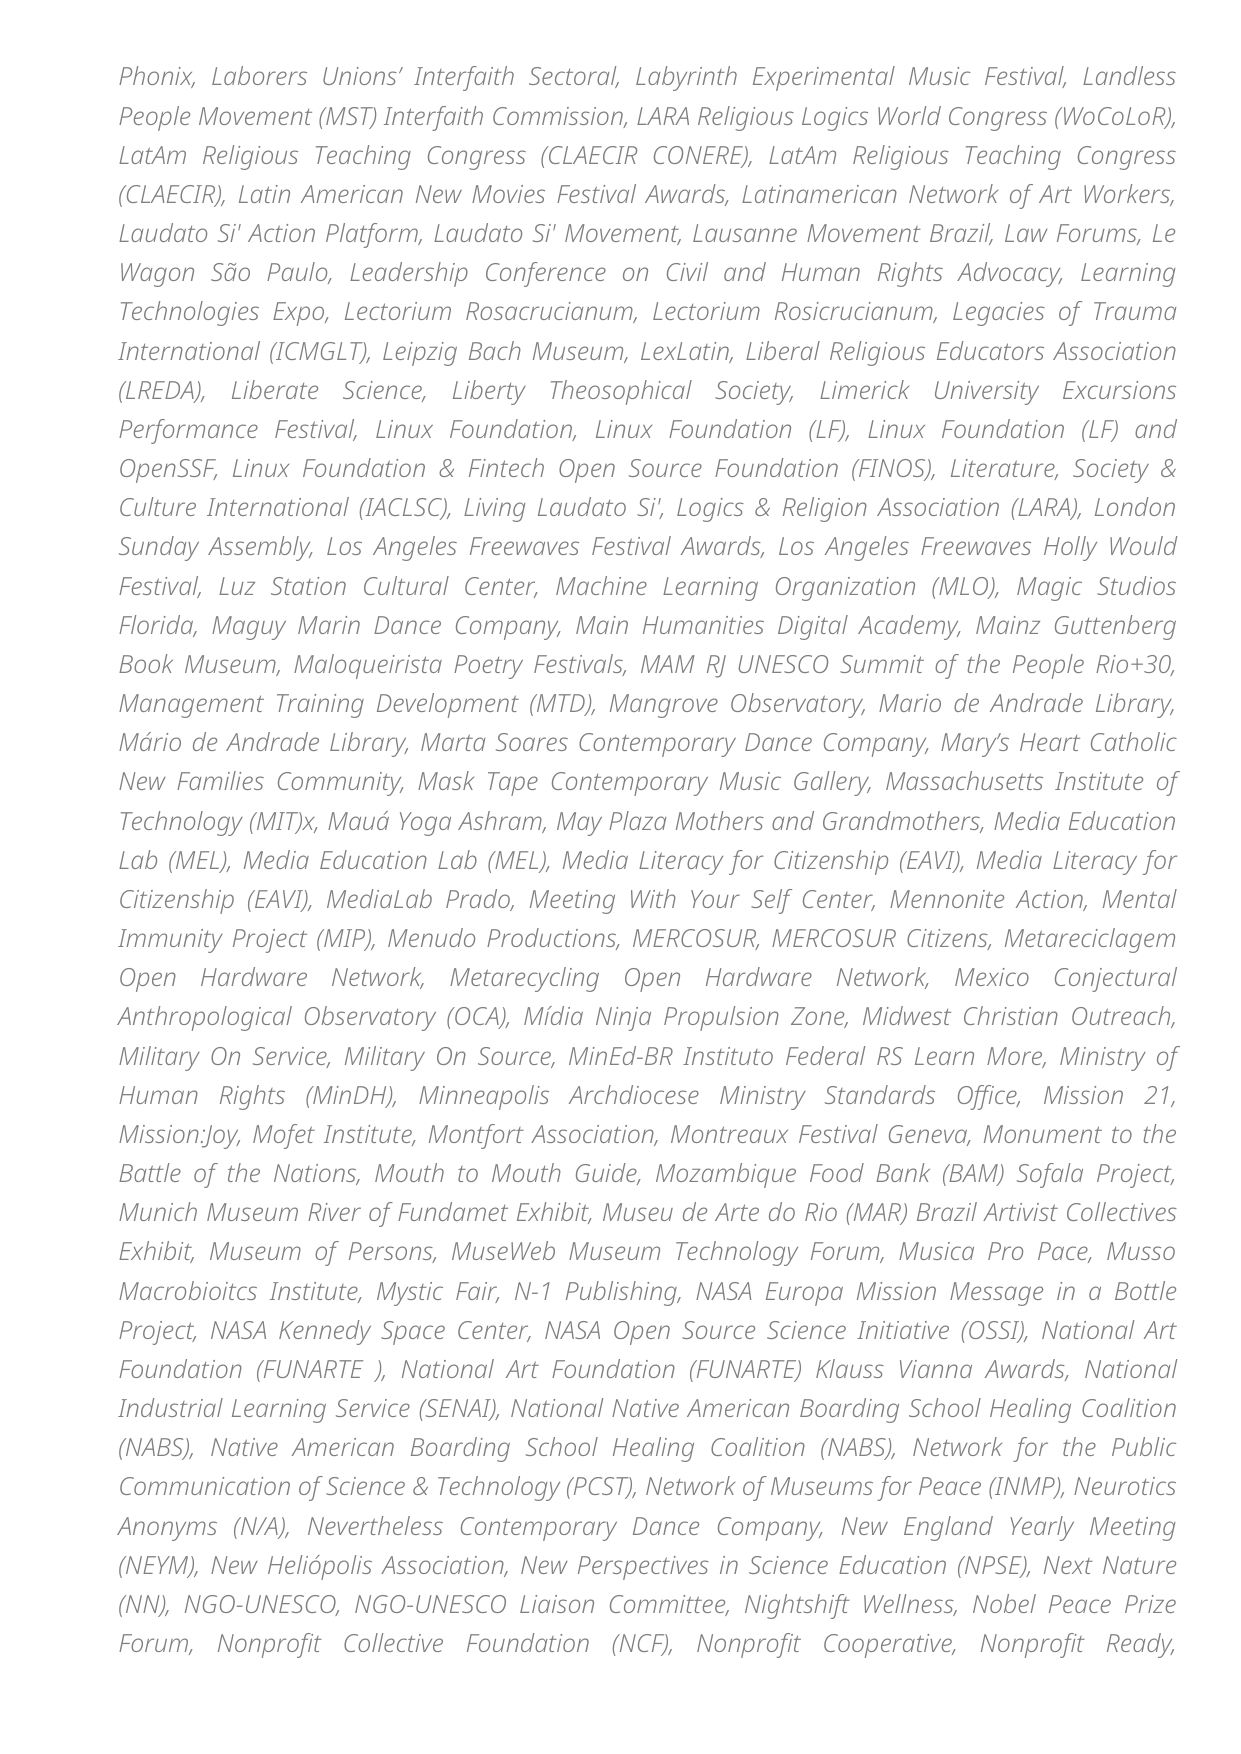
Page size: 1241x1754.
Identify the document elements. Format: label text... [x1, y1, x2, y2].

text Phonix, Laborers Unions’ Interfaith Sectoral, Labyrinth Experimental Music Festival, Landless People Movement (MST) Interfaith Commission, LARA Religious Logics World Congress (WoCoLoR), LatAm Religious Teaching Congress (CLAECIR CONERE), LatAm Religious Teaching Congress (CLAECIR), Latin American New Movies Festival Awards, Latinamerican Network of Art Workers, Laudato Si' Action Platform, Laudato Si' Movement, Lausanne Movement Brazil, Law Forums, Le Wagon São Paulo, Leadership Conference on Civil and Human Rights Advocacy, Learning Technologies Expo, Lectorium Rosacrucianum, Lectorium Rosicrucianum, Legacies of Trauma International (ICMGLT), Leipzig Bach Museum, LexLatin, Liberal Religious Educators Association (LREDA), Liberate Science, Liberty Theosophical Society, Limerick University Excursions Performance Festival, Linux Foundation, Linux Foundation (LF), Linux Foundation (LF) and OpenSSF, Linux Foundation & Fintech Open Source Foundation (FINOS), Literature, Society & Culture International (IACLSC), Living Laudato Si', Logics & Religion Association (LARA), London Sunday Assembly, Los Angeles Freewaves Festival Awards, Los Angeles Freewaves Holly Would Festival, Luz Station Cultural Center, Machine Learning Organization (MLO), Magic Studios Florida, Maguy Marin Dance Company, Main Humanities Digital Academy, Mainz Guttenberg Book Museum, Maloqueirista Poetry Festivals, MAM RJ UNESCO Summit of the People Rio+30, Management Training Development (MTD), Mangrove Observatory, Mario de Andrade Library, Mário de Andrade Library, Marta Soares Contemporary Dance Company, Mary’s Heart Catholic New Families Community, Mask Tape Contemporary Music Gallery, Massachusetts Institute of Technology (MIT)x, Mauá Yoga Ashram, May Plaza Mothers and Grandmothers, Media Education Lab (MEL), Media Education Lab (MEL), Media Literacy for Citizenship (EAVI), Media Literacy for Citizenship (EAVI), MediaLab Prado, Meeting With Your Self Center, Mennonite Action, Mental Immunity Project (MIP), Menudo Productions, MERCOSUR, MERCOSUR Citizens, Metareciclagem Open Hardware Network, Metarecycling Open Hardware Network, Mexico Conjectural Anthropological Observatory (OCA), Mídia Ninja Propulsion Zone, Midwest Christian Outreach, Military On Service, Military On Source, MinEd-BR Instituto Federal RS Learn More, Ministry of Human Rights (MinDH), Minneapolis Archdiocese Ministry Standards Office, Mission 21, Mission:Joy, Mofet Institute, Montfort Association, Montreaux Festival Geneva, Monument to the Battle of the Nations, Mouth to Mouth Guide, Mozambique Food Bank (BAM) Sofala Project, Munich Museum River of Fundamet Exhibit, Museu de Arte do Rio (MAR) Brazil Artivist Collectives Exhibit, Museum of Persons, MuseWeb Museum Technology Forum, Musica Pro Pace, Musso Macrobioitcs Institute, Mystic Fair, N-1 Publishing, NASA Europa Mission Message in a Bottle Project, NASA Kennedy Space Center, NASA Open Source Science Initiative (OSSI), National Art Foundation (FUNARTE ), National Art Foundation (FUNARTE) Klauss Vianna Awards, National Industrial Learning Service (SENAI), National Native American Boarding School Healing Coalition (NABS), Native American Boarding School Healing Coalition (NABS), Network for the Public Communication of Science & Technology (PCST), Network of Museums for Peace (INMP), Neurotics Anonyms (N/A), Nevertheless Contemporary Dance Company, New England Yearly Meeting (NEYM), New Heliópolis Association, New Perspectives in Science Education (NPSE), Next Nature (NN), NGO-UNESCO, NGO-UNESCO Liaison Committee, Nightshift Wellness, Nobel Peace Prize Forum, Nonprofit Collective Foundation (NCF), Nonprofit Cooperative, Nonprofit Ready, [118, 59, 1181, 1660]
